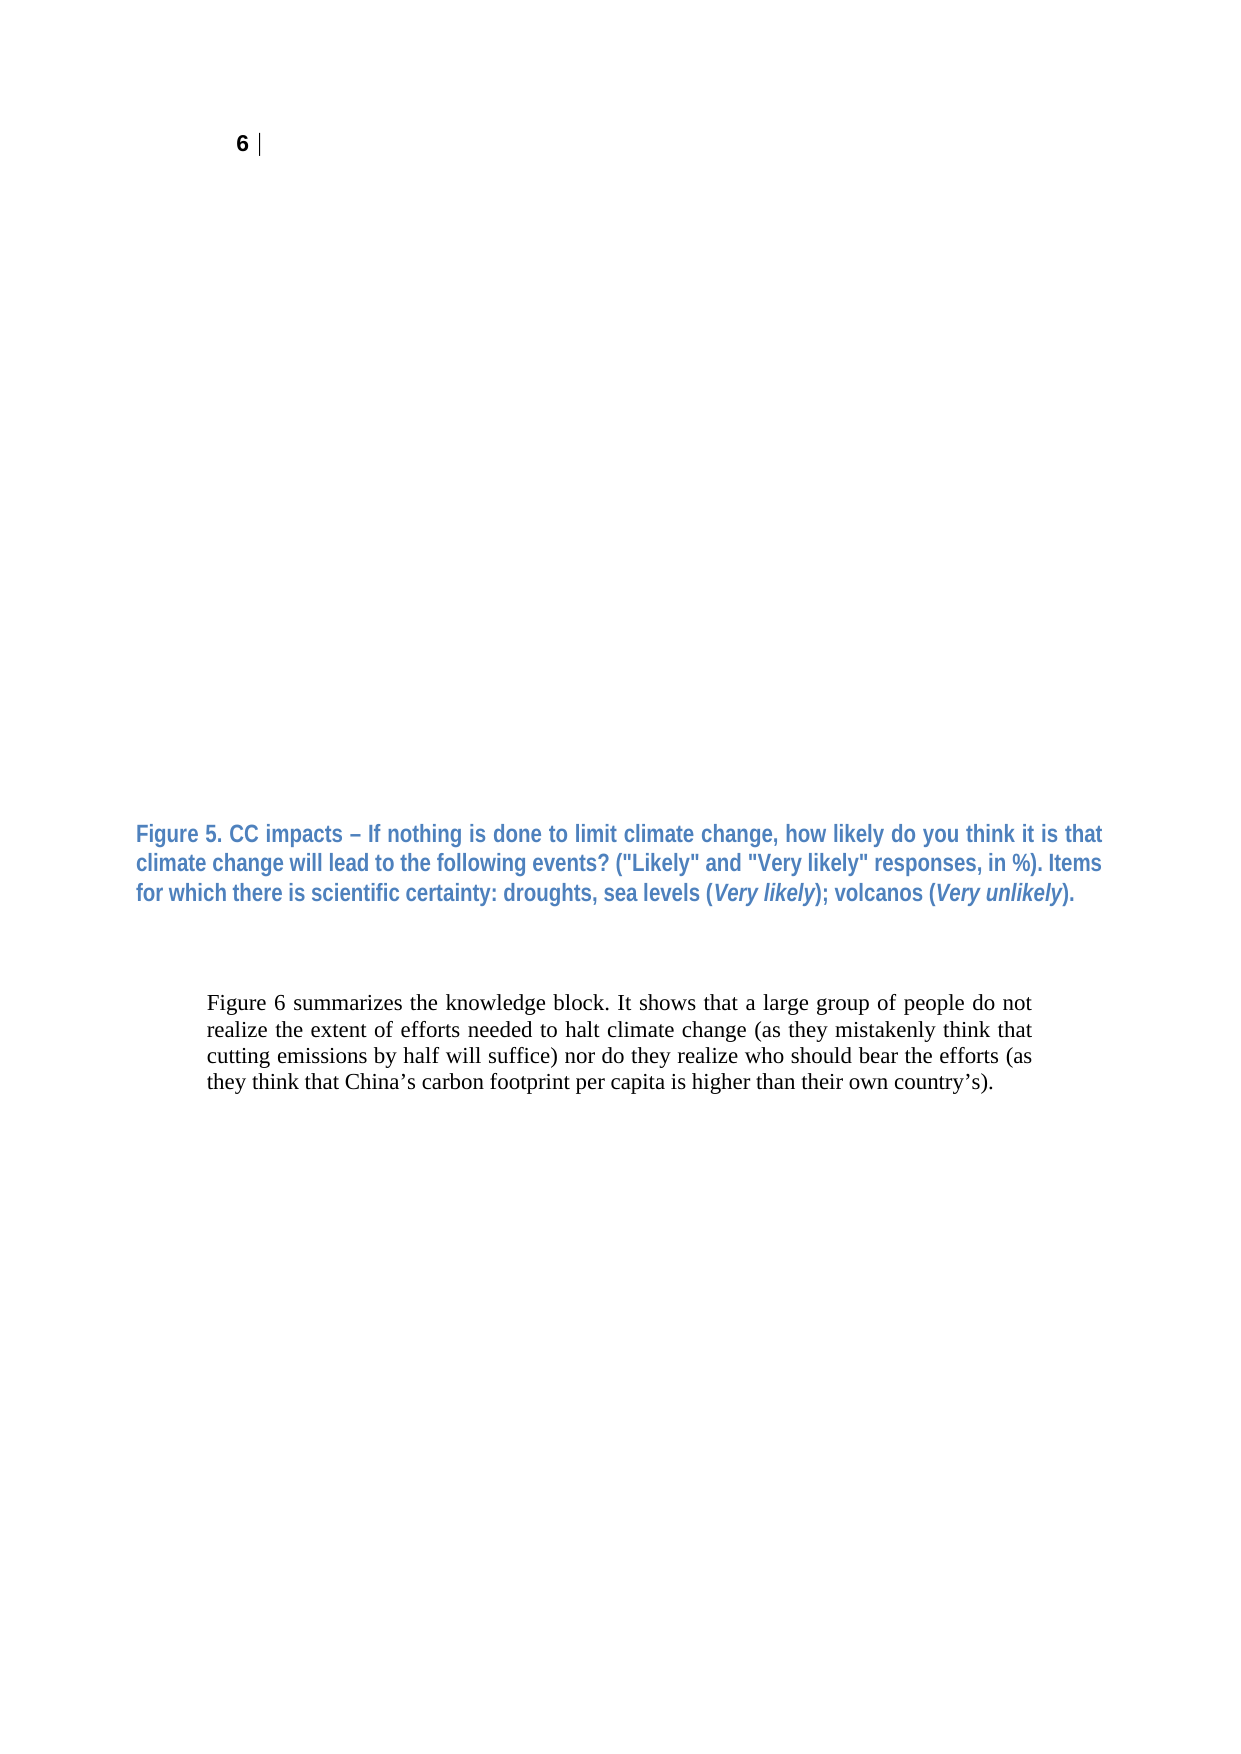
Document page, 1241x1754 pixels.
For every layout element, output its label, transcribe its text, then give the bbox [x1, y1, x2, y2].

text Figure 6 summarizes the knowledge block. It shows that a large group of people do not realize the extent of efforts needed to halt climate change (as they mistakenly think that cutting emissions by half will suffice) nor do they realize who should bear the efforts (as they think that China’s carbon footprint per capita is higher than their own country’s). [207, 989, 1033, 1095]
text Figure 5. CC impacts – If nothing is done to limit climate change, how likely do you think it is that climate change will lead to the following events? ("Likely" and "Very likely" responses, in %). Items for which there is scientific certainty: droughts, sea levels (Very likely); volcanos (Very unlikely). [136, 819, 1104, 907]
